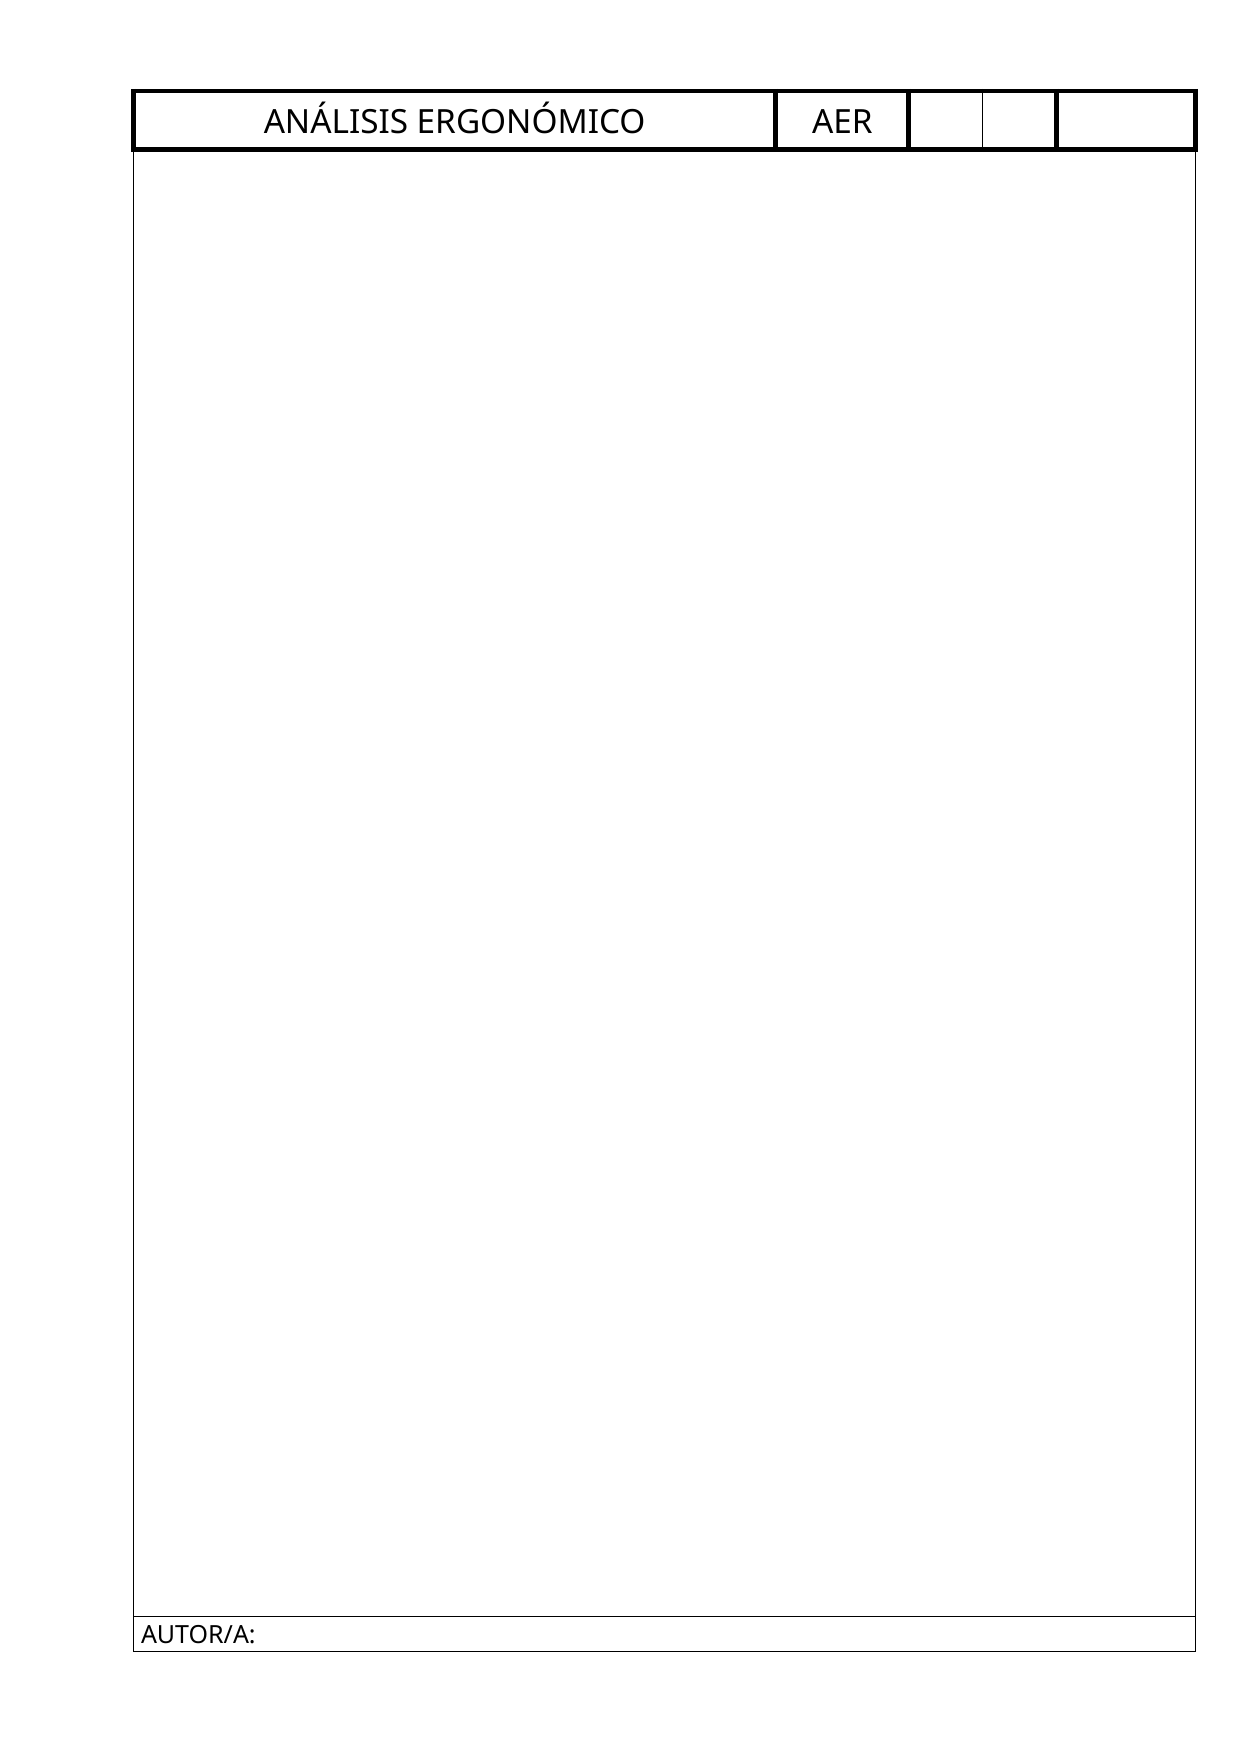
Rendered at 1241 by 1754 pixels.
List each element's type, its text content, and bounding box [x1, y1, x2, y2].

table_header [911, 93, 982, 147]
table_header ANÁLISIS ERGONÓMICO [136, 93, 773, 147]
table_cell AUTOR/A: [134, 1617, 1195, 1651]
table_header [1059, 93, 1193, 147]
table_cell [134, 152, 1195, 1616]
table_header AER [778, 93, 906, 147]
table_header [983, 93, 1054, 147]
